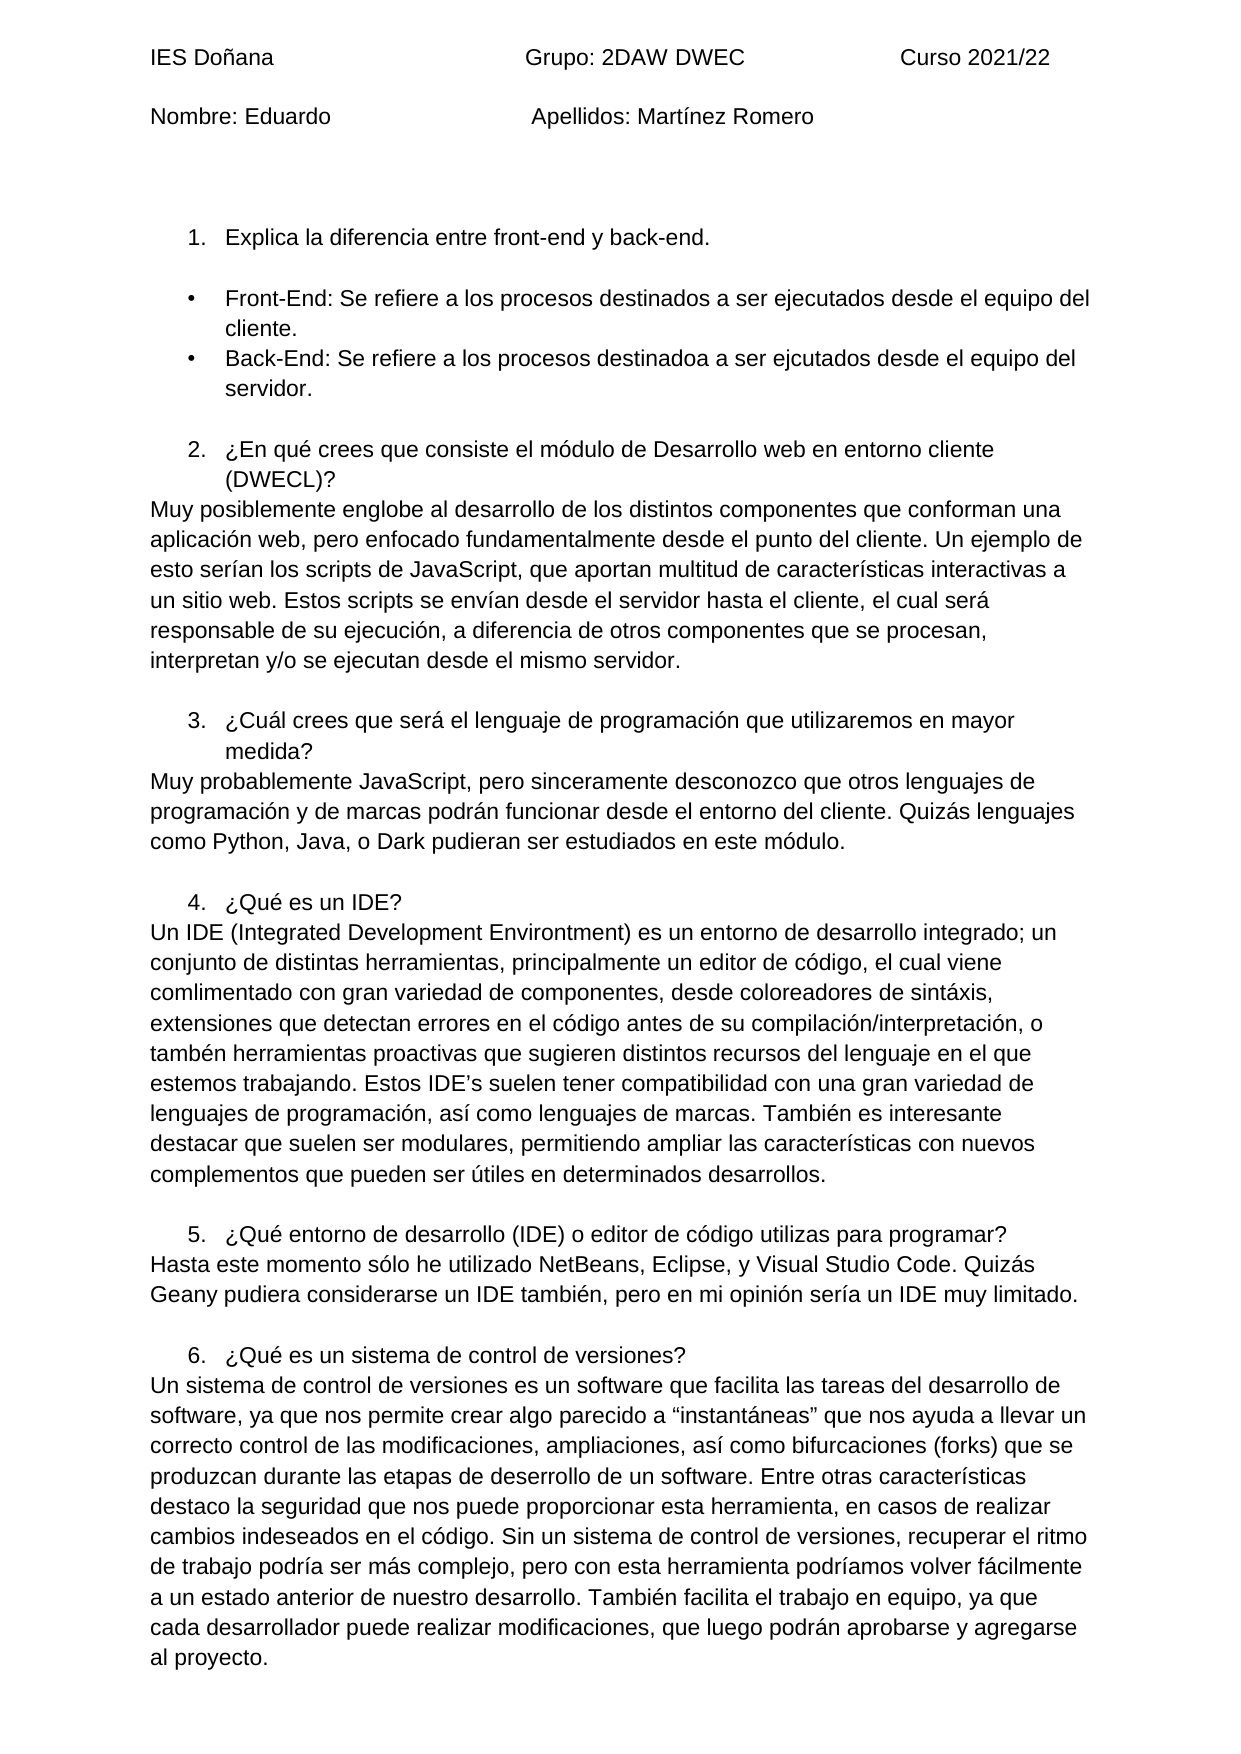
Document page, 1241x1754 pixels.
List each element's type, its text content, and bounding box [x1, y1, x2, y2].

list ¿Cuál crees que será el lenguaje de programación que utilizaremos en mayor medida? [187, 707, 1090, 764]
text Un IDE (Integrated Development Environtment) es un entorno de desarrollo integrado; un conjunto de distintas herramientas, principalmente un editor de código, el cual viene comlimentado con gran variedad de componentes, desde coloreadores de sintáxis, extensiones que detectan errores en el código antes de su compilación/interpretación, o tambén herramientas proactivas que sugieren distintos recursos del lenguaje en el que estemos trabajando. Estos IDE’s suelen tener compatibilidad con una gran variedad de lenguajes de programación, así como lenguajes de marcas. También es interesante destacar que suelen ser modulares, permitiendo ampliar las características con nuevos complementos que pueden ser útiles en determinados desarrollos. [150, 919, 1090, 1187]
list Explica la diferencia entre front-end y back-end. [187, 224, 1090, 251]
text Un sistema de control de versiones es un software que facilita las tareas del desarrollo de software, ya que nos permite crear algo parecido a “instantáneas” que nos ayuda a llevar un correcto control de las modificaciones, ampliaciones, así como bifurcaciones (forks) que se produzcan durante las etapas de deserrollo de un software. Entre otras características destaco la seguridad que nos puede proporcionar esta herramienta, en casos de realizar cambios indeseados en el código. Sin un sistema de control de versiones, recuperar el ritmo de trabajo podría ser más complejo, pero con esta herramienta podríamos volver fácilmente a un estado anterior de nuestro desarrollo. También facilita el trabajo en equipo, ya que cada desarrollador puede realizar modificaciones, que luego podrán aprobarse y agregarse al proyecto. [150, 1372, 1090, 1670]
text Nombre: Eduardo Apellidos: Martínez Romero [150, 103, 1090, 160]
text Muy posiblemente englobe al desarrollo de los distintos componentes que conforman una aplicación web, pero enfocado fundamentalmente desde el punto del cliente. Un ejemplo de esto serían los scripts de JavaScript, que aportan multitud de características interactivas a un sitio web. Estos scripts se envían desde el servidor hasta el cliente, el cual será responsable de su ejecución, a diferencia de otros componentes que se procesan, interpretan y/o se ejecutan desde el mismo servidor. [150, 496, 1090, 673]
list ¿Qué es un sistema de control de versiones? [187, 1342, 1090, 1368]
text Muy probablemente JavaScript, pero sinceramente desconozco que otros lenguajes de programación y de marcas podrán funcionar desde el entorno del cliente. Quizás lenguajes como Python, Java, o Dark pudieran ser estudiados en este módulo. [150, 768, 1090, 855]
list ¿Qué es un IDE? [187, 889, 1090, 915]
list Back-End: Se refiere a los procesos destinadoa a ser ejcutados desde el equipo del servidor. [187, 345, 1090, 402]
list ¿En qué crees que consiste el módulo de Desarrollo web en entorno cliente (DWECL)? [187, 436, 1090, 492]
text Hasta este momento sólo he utilizado NetBeans, Eclipse, y Visual Studio Code. Quizás Geany pudiera considerarse un IDE también, pero en mi opinión sería un IDE muy limitado. [150, 1251, 1090, 1308]
list Front-End: Se refiere a los procesos destinados a ser ejecutados desde el equipo del cliente. [187, 284, 1090, 341]
list ¿Qué entorno de desarrollo (IDE) o editor de código utilizas para programar? [187, 1221, 1090, 1247]
